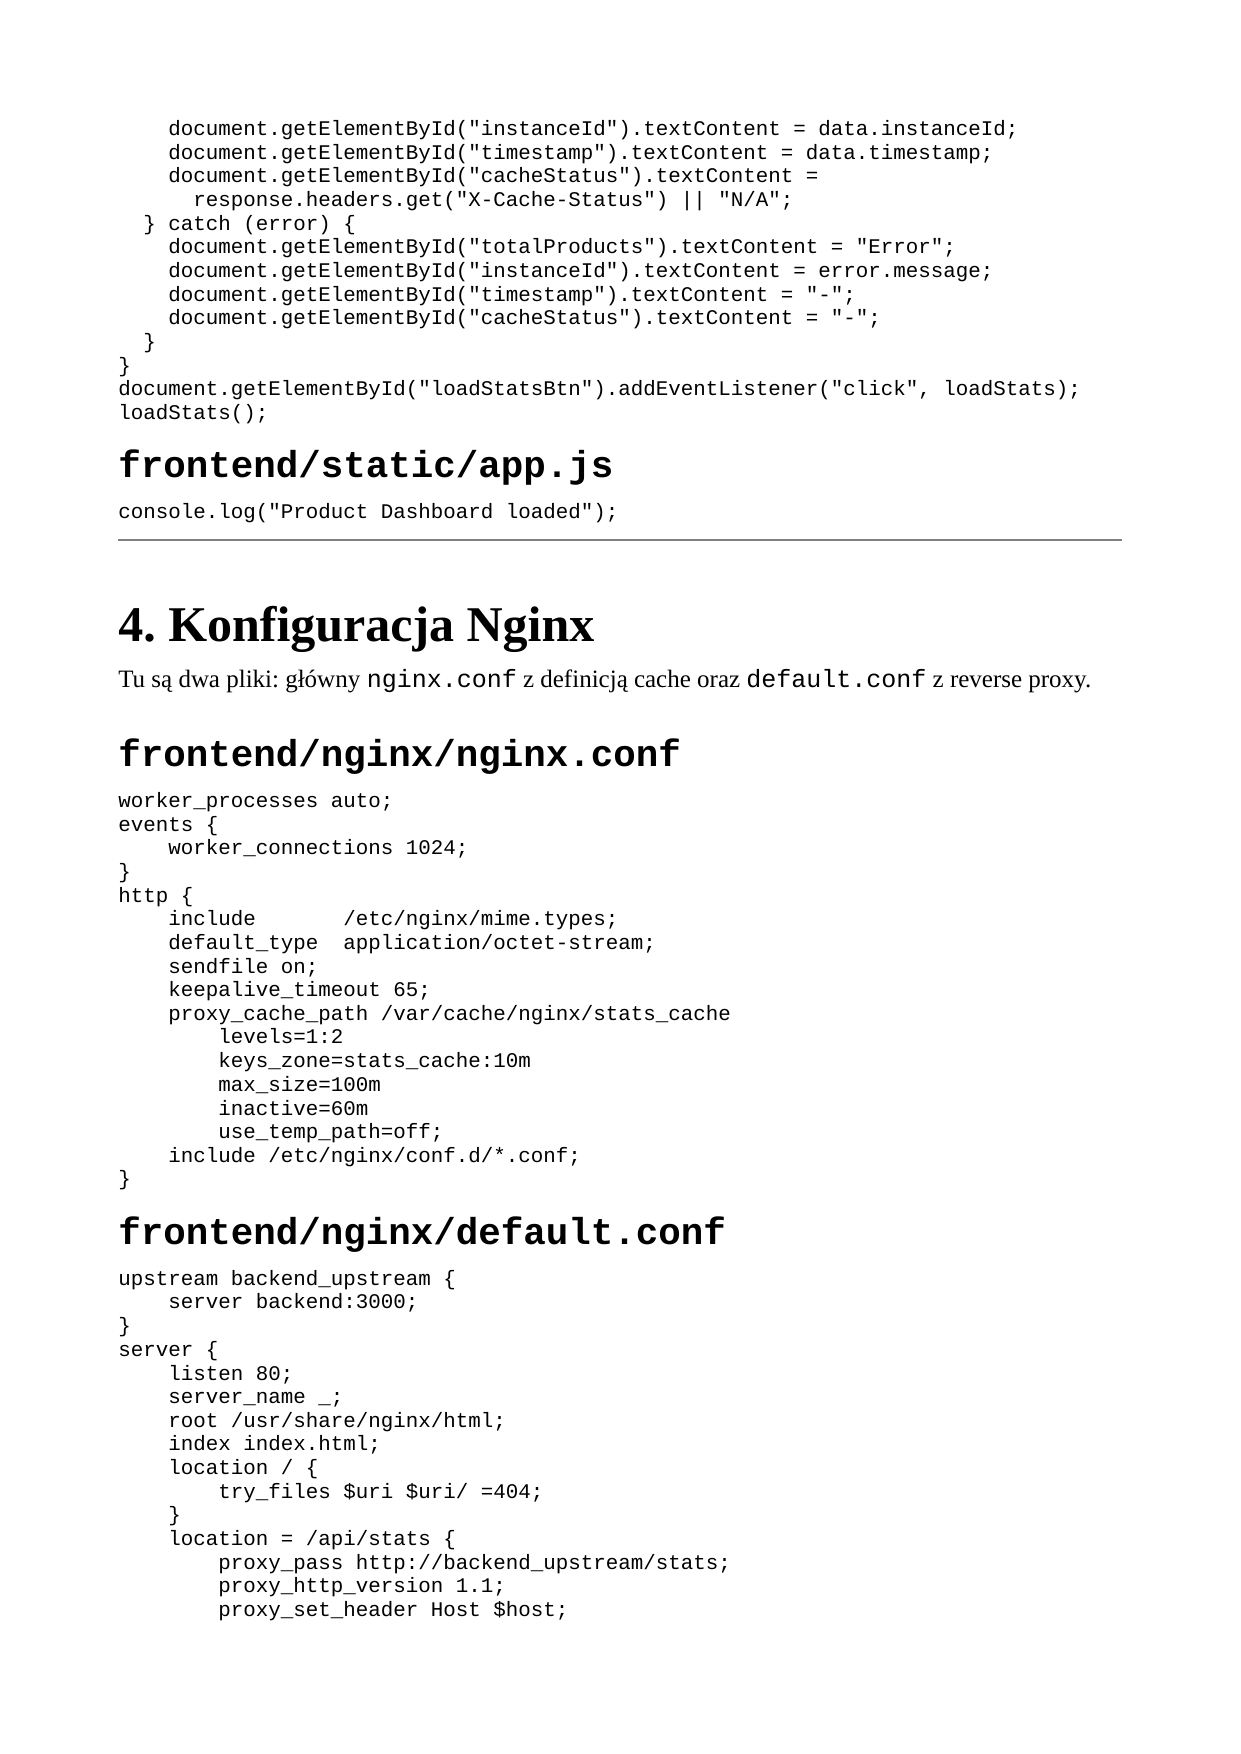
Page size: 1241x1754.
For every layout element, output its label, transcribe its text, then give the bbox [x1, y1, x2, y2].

subtitle frontend/nginx/nginx.conf [118, 735, 1122, 778]
text location / { [118, 1457, 1122, 1481]
text } [118, 354, 1122, 378]
text document.getElementById("totalProducts").textContent = "Error"; [118, 236, 1122, 260]
text levels=1:2 [118, 1027, 1122, 1050]
text proxy_set_header Host $host; [118, 1599, 1122, 1623]
text events { [118, 814, 1122, 837]
text sendfile on; [118, 956, 1122, 979]
text keys_zone=stats_cache:10m [118, 1050, 1122, 1074]
text document.getElementById("instanceId").textContent = data.instanceId; [118, 118, 1122, 142]
text default_type application/octet-stream; [118, 932, 1122, 956]
subtitle frontend/nginx/default.conf [118, 1213, 1122, 1255]
text inactive=60m [118, 1097, 1122, 1121]
text proxy_cache_path /var/cache/nginx/stats_cache [118, 1003, 1122, 1027]
text document.getElementById("timestamp").textContent = "-"; [118, 284, 1122, 307]
text response.headers.get("X-Cache-Status") || "N/A"; [118, 189, 1122, 213]
text use_temp_path=off; [118, 1121, 1122, 1145]
text server { [118, 1339, 1122, 1362]
text include /etc/nginx/conf.d/*.conf; [118, 1145, 1122, 1168]
text } [118, 861, 1122, 885]
text worker_processes auto; [118, 790, 1122, 814]
text root /usr/share/nginx/html; [118, 1410, 1122, 1433]
text } [118, 331, 1122, 354]
text server backend:3000; [118, 1292, 1122, 1315]
text proxy_pass http://backend_upstream/stats; [118, 1552, 1122, 1575]
text } [118, 1315, 1122, 1339]
text } [118, 1504, 1122, 1528]
text document.getElementById("loadStatsBtn").addEventListener("click", loadStats); [118, 378, 1122, 402]
text loadStats(); [118, 402, 1122, 426]
text document.getElementById("timestamp").textContent = data.timestamp; [118, 142, 1122, 165]
text } catch (error) { [118, 213, 1122, 236]
text proxy_http_version 1.1; [118, 1575, 1122, 1599]
text Tu są dwa pliki: główny nginx.conf z definicją cache oraz default.conf z reverse proxy. [118, 664, 1122, 695]
text include /etc/nginx/mime.types; [118, 908, 1122, 932]
text upstream backend_upstream { [118, 1268, 1122, 1292]
text max_size=100m [118, 1074, 1122, 1097]
text try_files $uri $uri/ =404; [118, 1481, 1122, 1504]
text index index.html; [118, 1433, 1122, 1457]
text document.getElementById("instanceId").textContent = error.message; [118, 260, 1122, 284]
text http { [118, 885, 1122, 908]
text document.getElementById("cacheStatus").textContent = "-"; [118, 307, 1122, 331]
text } [118, 1168, 1122, 1192]
text console.log("Product Dashboard loaded"); [118, 501, 1122, 525]
text document.getElementById("cacheStatus").textContent = [118, 165, 1122, 189]
text listen 80; [118, 1362, 1122, 1386]
text worker_connections 1024; [118, 837, 1122, 861]
subtitle 4. Konfiguracja Nginx [118, 594, 1122, 652]
subtitle frontend/static/app.js [118, 446, 1122, 489]
text location = /api/stats { [118, 1528, 1122, 1552]
text keepalive_timeout 65; [118, 979, 1122, 1003]
text server_name _; [118, 1386, 1122, 1410]
